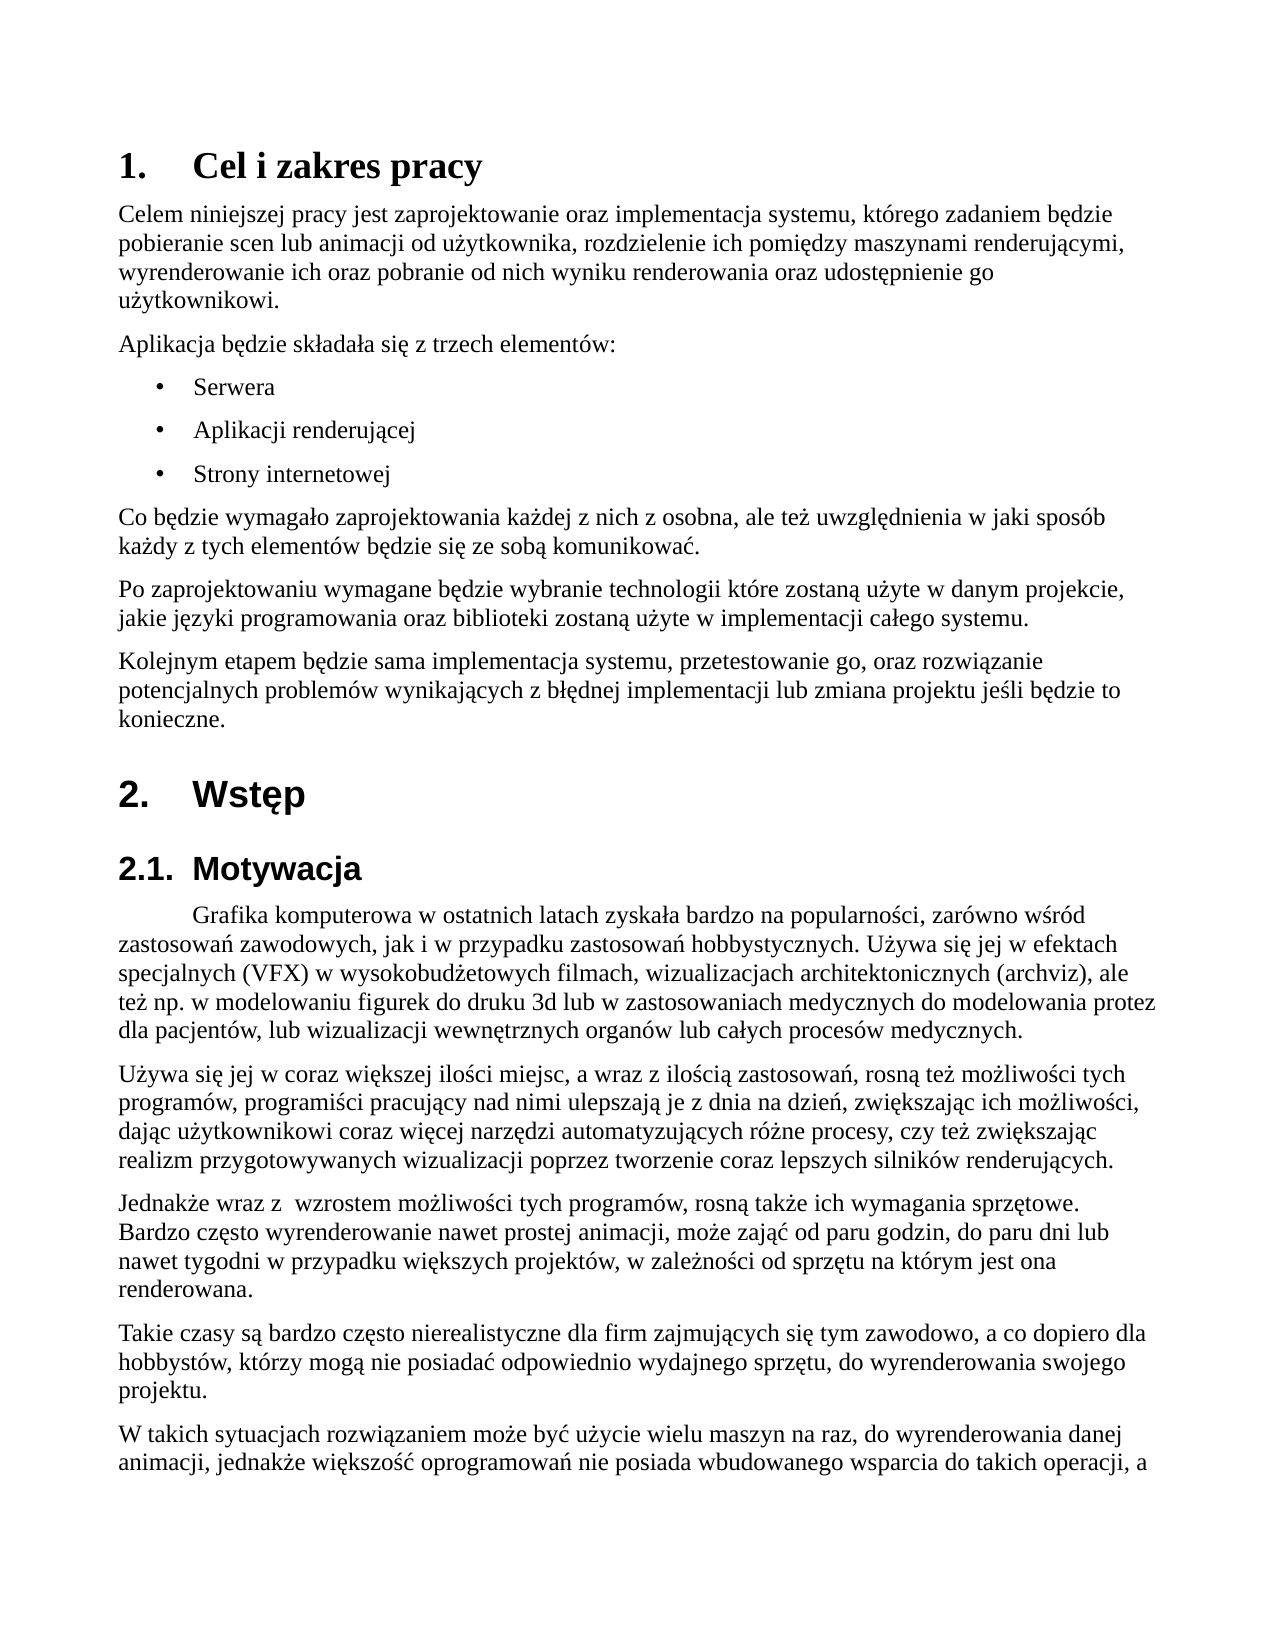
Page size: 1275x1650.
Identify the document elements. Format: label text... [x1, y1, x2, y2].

list Aplikacji renderującej [156, 416, 1157, 444]
subtitle Cel i zakres pracy [118, 143, 1157, 187]
text Aplikacja będzie składała się z trzech elementów: [118, 329, 1157, 358]
text Grafika komputerowa w ostatnich latach zyskała bardzo na popularności, zarówno wśród zastosowań zawodowych, jak i w przypadku zastosowań hobbystycznych. Używa się jej w efektach specjalnych (VFX) w wysokobudżetowych filmach, wizualizacjach architektonicznych (archviz), ale też np. w modelowaniu figurek do druku 3d lub w zastosowaniach medycznych do modelowania protez dla pacjentów, lub wizualizacji wewnętrznych organów lub całych procesów medycznych. [118, 900, 1157, 1044]
text Takie czasy są bardzo często nierealistyczne dla firm zajmujących się tym zawodowo, a co dopiero dla hobbystów, którzy mogą nie posiadać odpowiednio wydajnego sprzętu, do wyrenderowania swojego projektu. [118, 1318, 1157, 1404]
list Serwera [156, 372, 1157, 401]
text Używa się jej w coraz większej ilości miejsc, a wraz z ilością zastosowań, rosną też możliwości tych programów, programiści pracujący nad nimi ulepszają je z dnia na dzień, zwiększając ich możliwości, dając użytkownikowi coraz więcej narzędzi automatyzujących różne procesy, czy też zwiększając realizm przygotowywanych wizualizacji poprzez tworzenie coraz lepszych silników renderujących. [118, 1059, 1157, 1174]
text Po zaprojektowaniu wymagane będzie wybranie technologii które zostaną użyte w danym projekcie, jakie języki programowania oraz biblioteki zostaną użyte w implementacji całego systemu. [118, 574, 1157, 632]
text Co będzie wymagało zaprojektowania każdej z nich z osobna, ale też uwzględnienia w jaki sposób każdy z tych elementów będzie się ze sobą komunikować. [118, 502, 1157, 560]
text Kolejnym etapem będzie sama implementacja systemu, przetestowanie go, oraz rozwiązanie potencjalnych problemów wynikających z błędnej implementacji lub zmiana projektu jeśli będzie to konieczne. [118, 646, 1157, 733]
text W takich sytuacjach rozwiązaniem może być użycie wielu maszyn na raz, do wyrenderowania danej animacji, jednakże większość oprogramowań nie posiada wbudowanego wsparcia do takich operacji, a [118, 1419, 1157, 1476]
list Strony internetowej [156, 459, 1157, 488]
text Jednakże wraz z wzrostem możliwości tych programów, rosną także ich wymagania sprzętowe. Bardzo często wyrenderowanie nawet prostej animacji, może zająć od paru godzin, do paru dni lub nawet tygodni w przypadku większych projektów, w zależności od sprzętu na którym jest ona renderowana. [118, 1188, 1157, 1303]
subtitle Motywacja [118, 849, 1157, 888]
subtitle Wstęp [118, 772, 1157, 816]
text Celem niniejszej pracy jest zaprojektowanie oraz implementacja systemu, którego zadaniem będzie pobieranie scen lub animacji od użytkownika, rozdzielenie ich pomiędzy maszynami renderującymi, wyrenderowanie ich oraz pobranie od nich wyniku renderowania oraz udostępnienie go użytkownikowi. [118, 199, 1157, 314]
